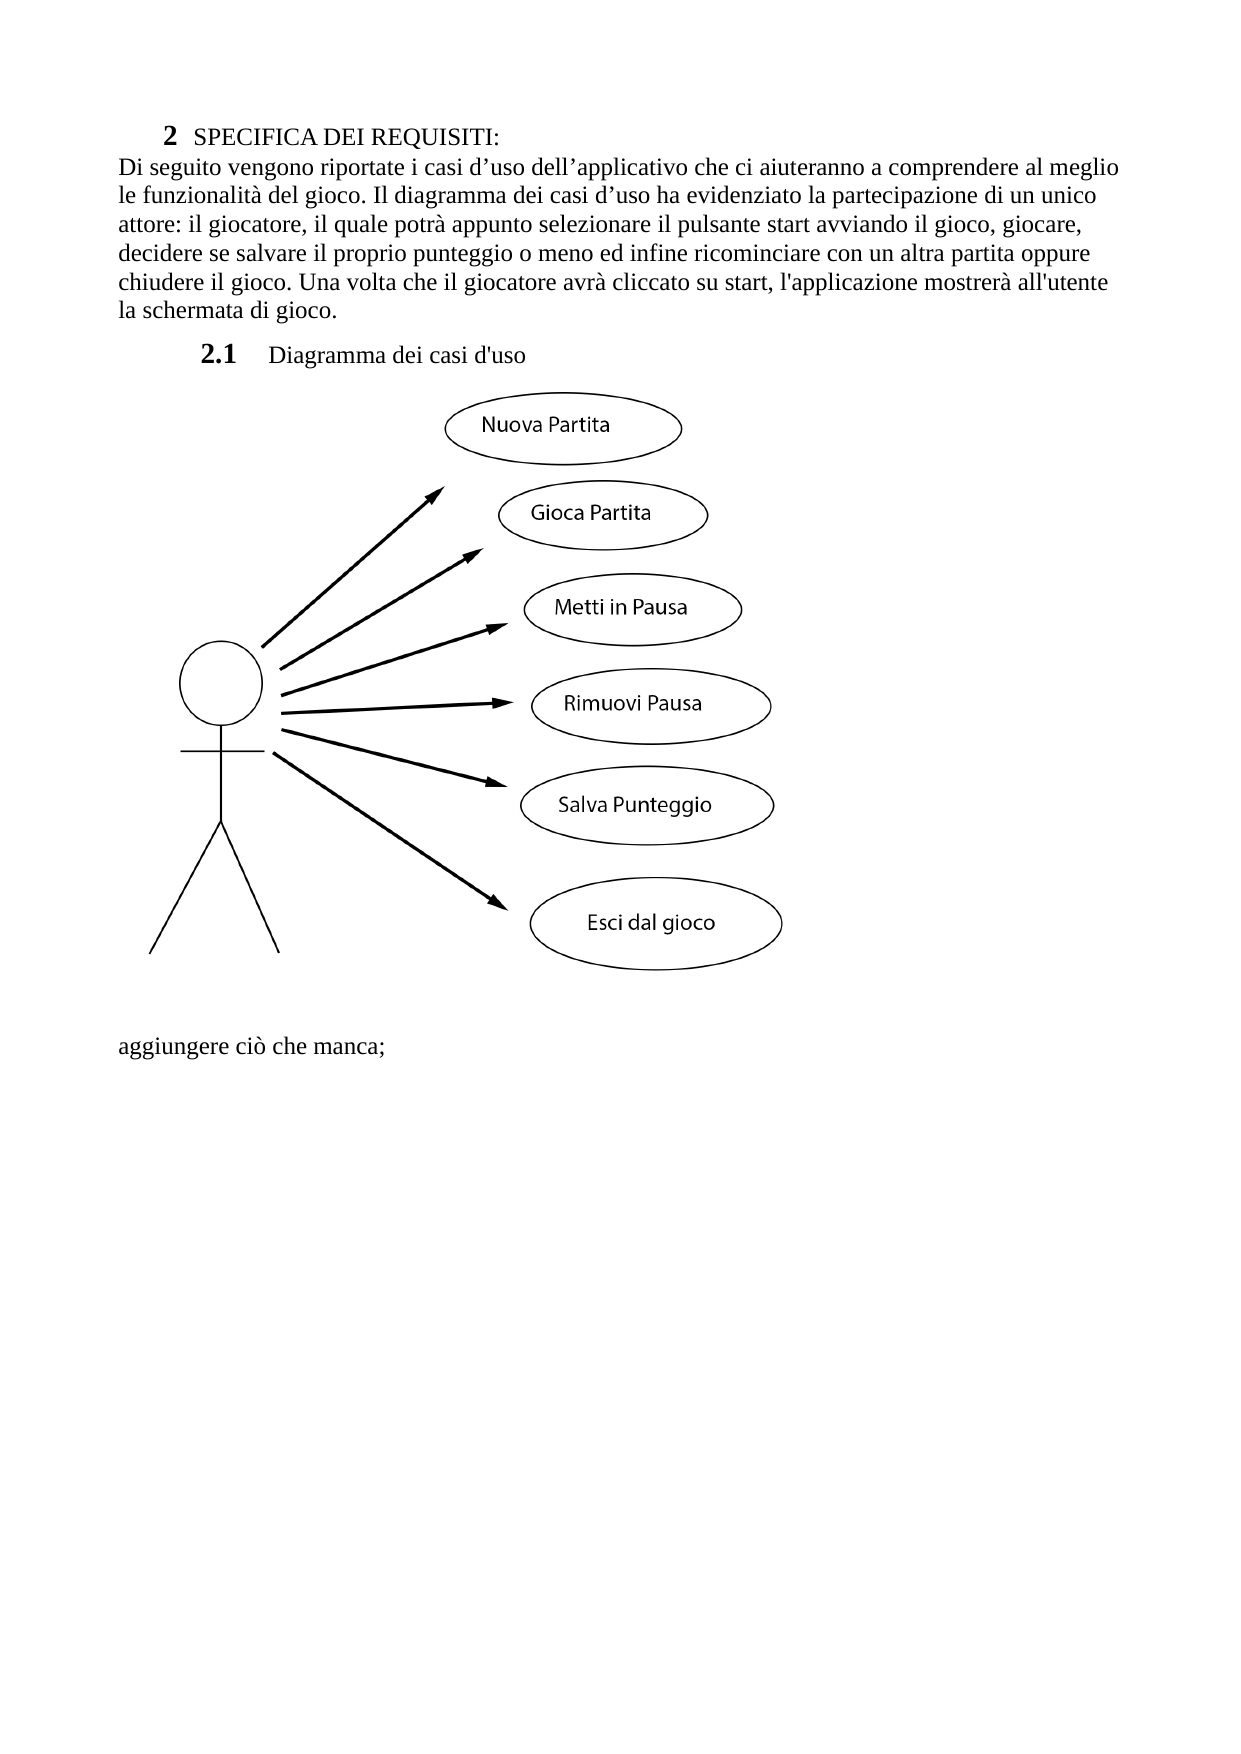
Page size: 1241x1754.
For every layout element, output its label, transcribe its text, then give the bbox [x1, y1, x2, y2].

list Diagramma dei casi d'uso [193, 337, 1122, 370]
text Di seguito vengono riportate i casi d’uso dell’applicativo che ci aiuteranno a comprendere al meglio le funzionalità del gioco. Il diagramma dei casi d’uso ha evidenziato la partecipazione di un unico attore: il giocatore, il quale potrà appunto selezionare il pulsante start avviando il gioco, giocare, decidere se salvare il proprio punteggio o meno ed infine ricominciare con un altra partita oppure chiudere il gioco. Una volta che il giocatore avrà cliccato su start, l'applicazione mostrerà all'utente la schermata di gioco. [118, 152, 1122, 324]
list SPECIFICA DEI REQUISITI: [156, 118, 1122, 152]
text aggiungere ciò che manca; [118, 1031, 1122, 1060]
